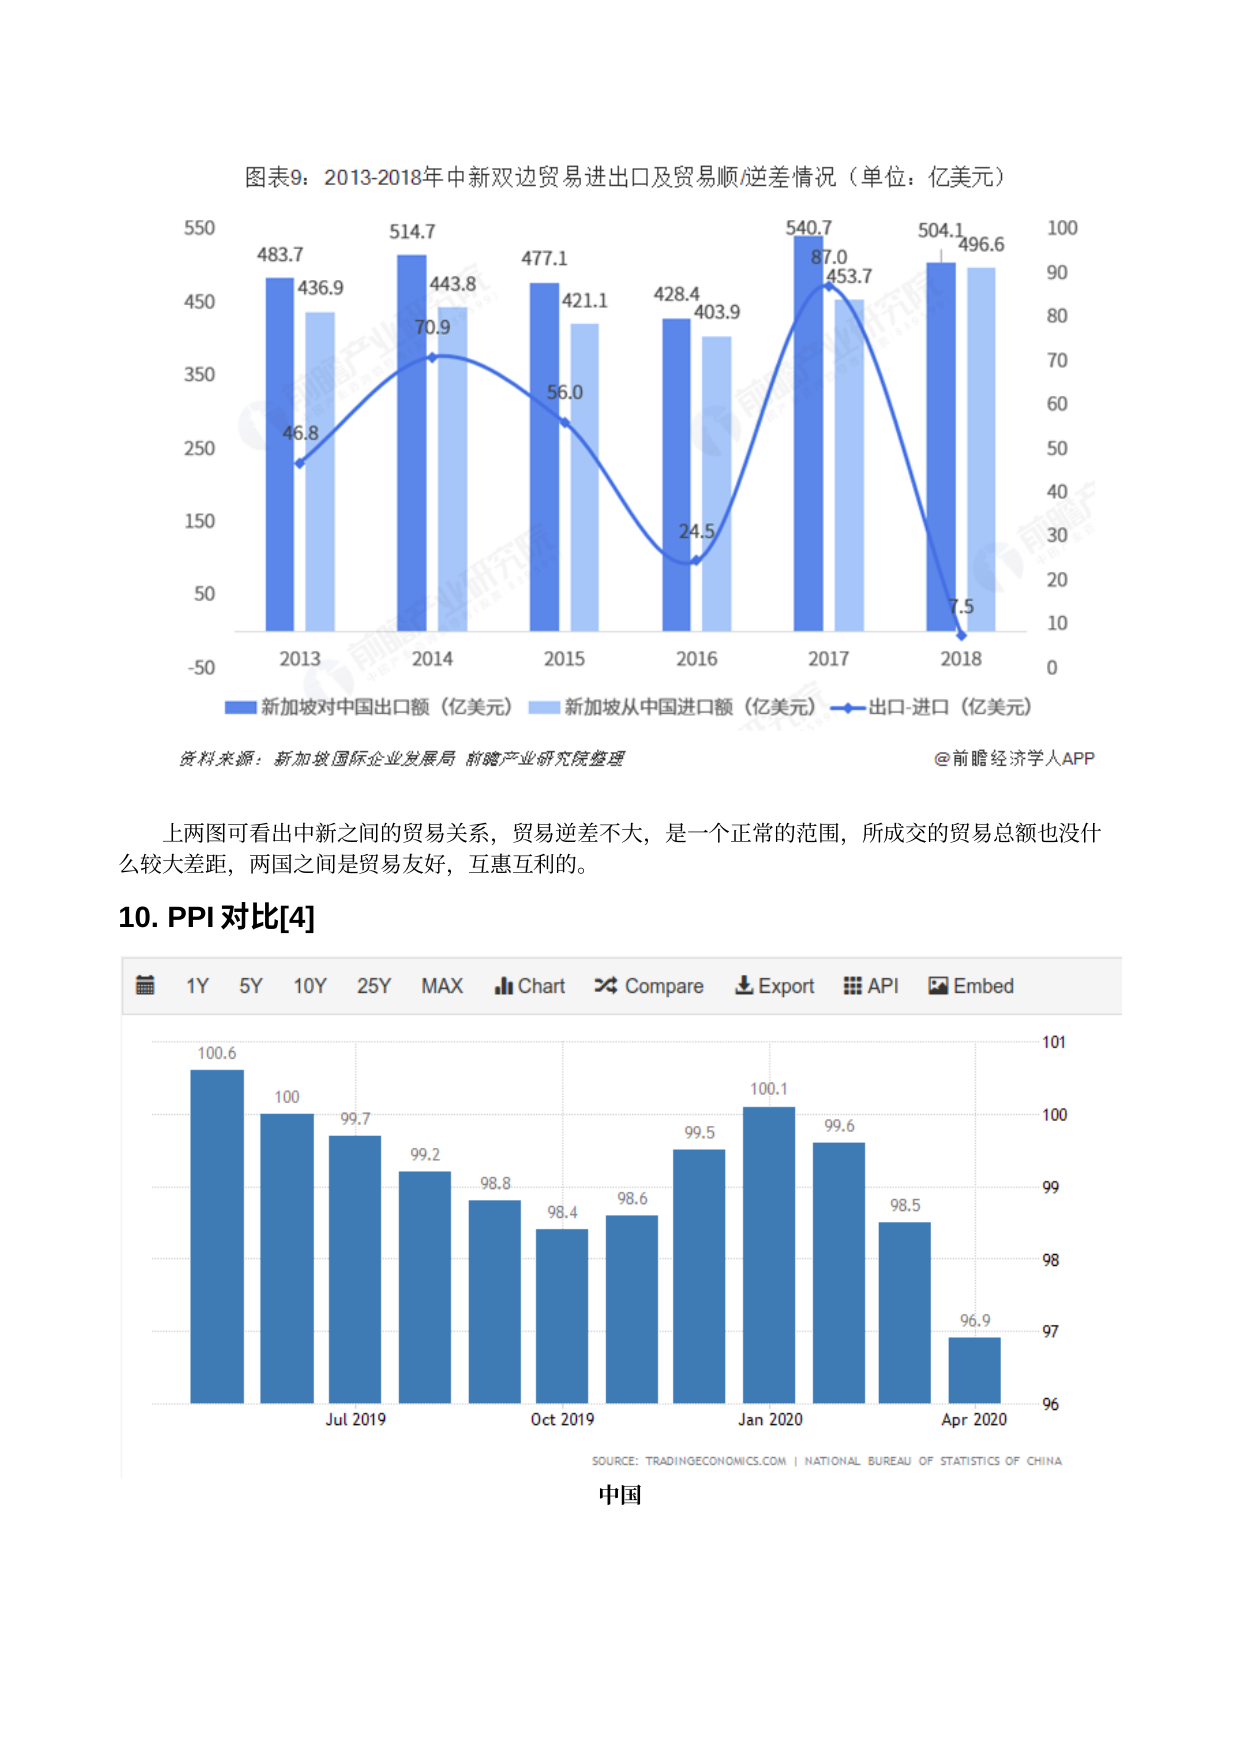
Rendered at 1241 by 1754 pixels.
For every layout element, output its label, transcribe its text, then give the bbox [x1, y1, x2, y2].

subtitle 10. PPI对比[4] [118, 893, 1122, 936]
picture [146, 144, 1151, 788]
text 上两图可看出中新之间的贸易关系，贸易逆差不大，是一个正常的范围，所成交的贸易总额也没什么较大差距，两国之间是贸易友好，互惠互利的。 [118, 816, 1122, 879]
text 中国 [118, 1479, 1122, 1510]
picture [118, 948, 1123, 1479]
